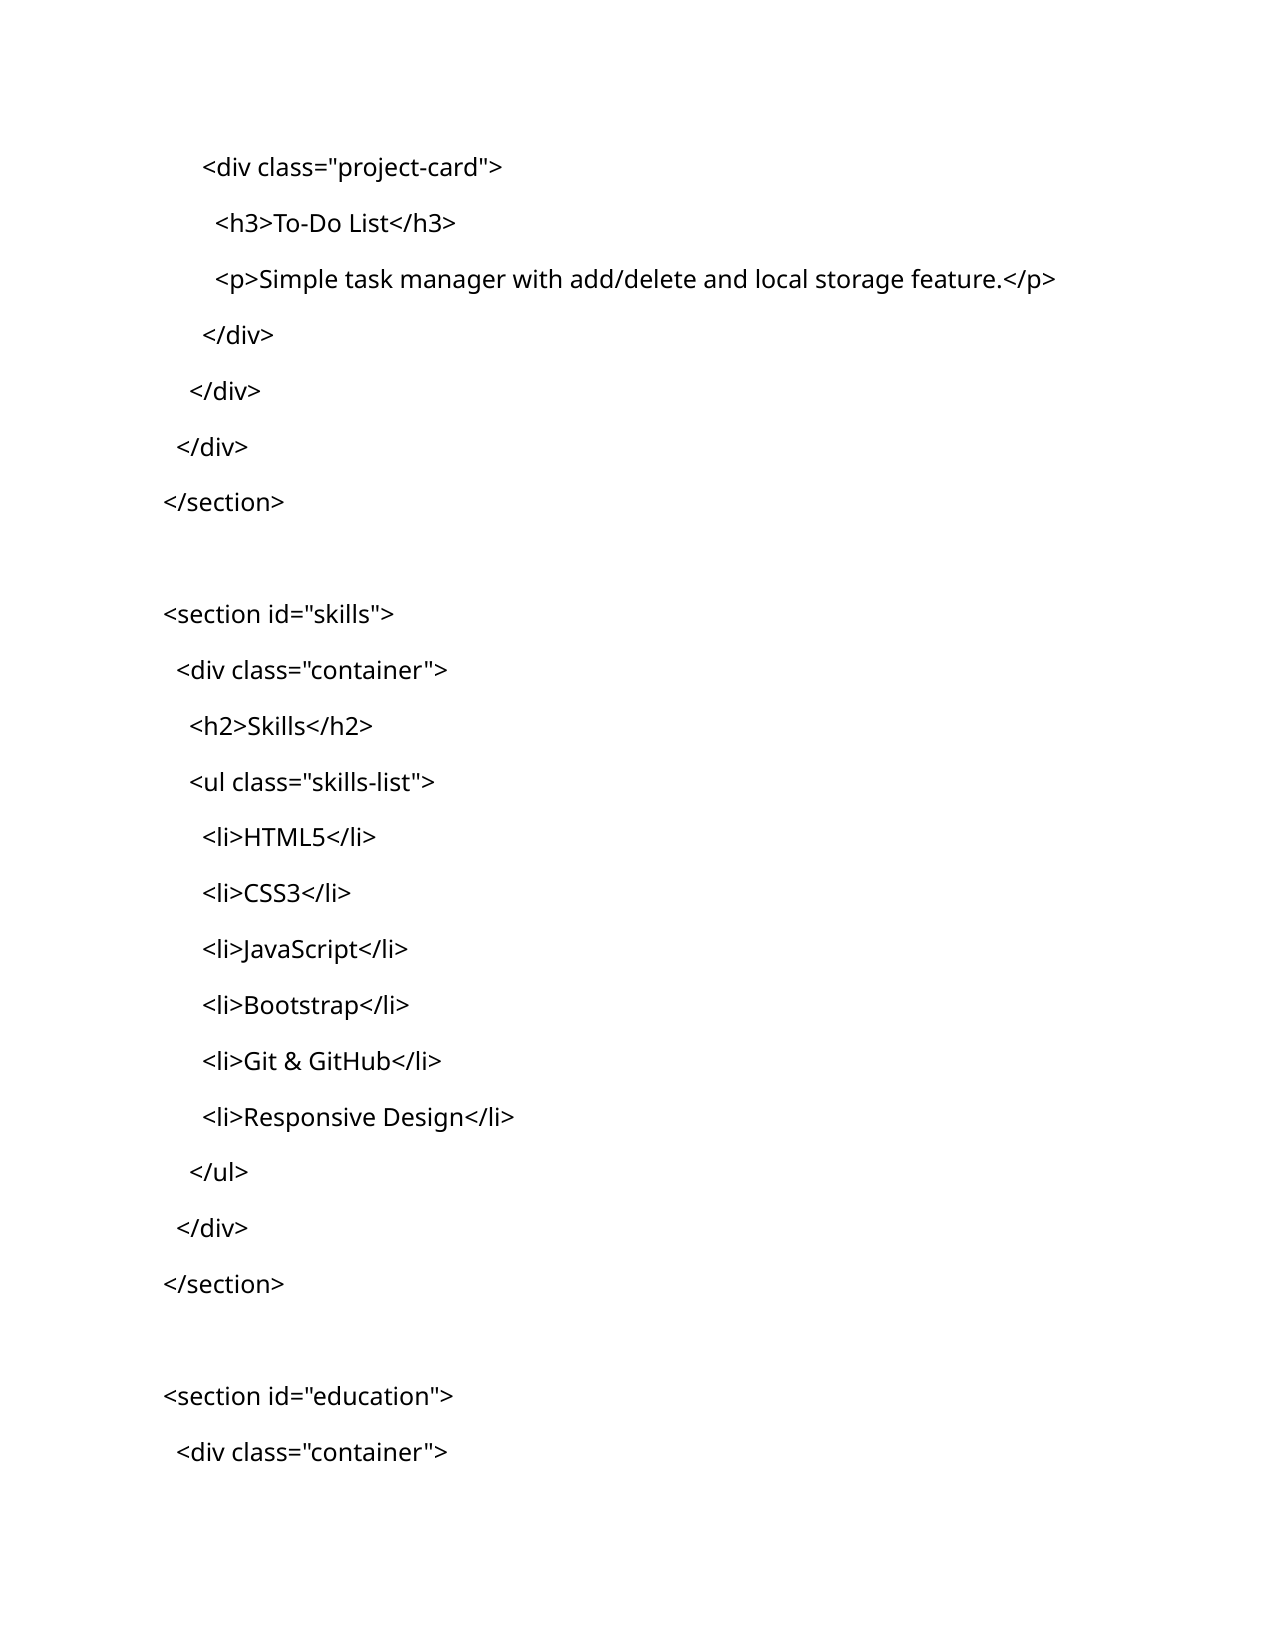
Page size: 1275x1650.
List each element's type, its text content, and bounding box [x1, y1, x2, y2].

text <h2>Skills</h2> [150, 708, 1125, 742]
text </div> [150, 317, 1125, 352]
text <li>CSS3</li> [150, 876, 1125, 910]
text <p>Simple task manager with add/delete and local storage feature.</p> [150, 262, 1125, 296]
text <li>HTML5</li> [150, 820, 1125, 854]
text </section> [150, 485, 1125, 519]
text <section id="education"> [150, 1378, 1125, 1412]
text <div class="project-card"> [150, 150, 1125, 184]
text <li>Git & GitHub</li> [150, 1043, 1125, 1077]
text <div class="container"> [150, 1434, 1125, 1468]
text <section id="skills"> [150, 597, 1125, 631]
text </div> [150, 373, 1125, 407]
text </div> [150, 429, 1125, 463]
text <ul class="skills-list"> [150, 764, 1125, 798]
text <h3>To-Do List</h3> [150, 206, 1125, 240]
text </div> [150, 1211, 1125, 1245]
text <li>Responsive Design</li> [150, 1099, 1125, 1133]
text </ul> [150, 1155, 1125, 1189]
text <li>Bootstrap</li> [150, 987, 1125, 1022]
text <div class="container"> [150, 652, 1125, 687]
text <li>JavaScript</li> [150, 932, 1125, 966]
text </section> [150, 1267, 1125, 1301]
